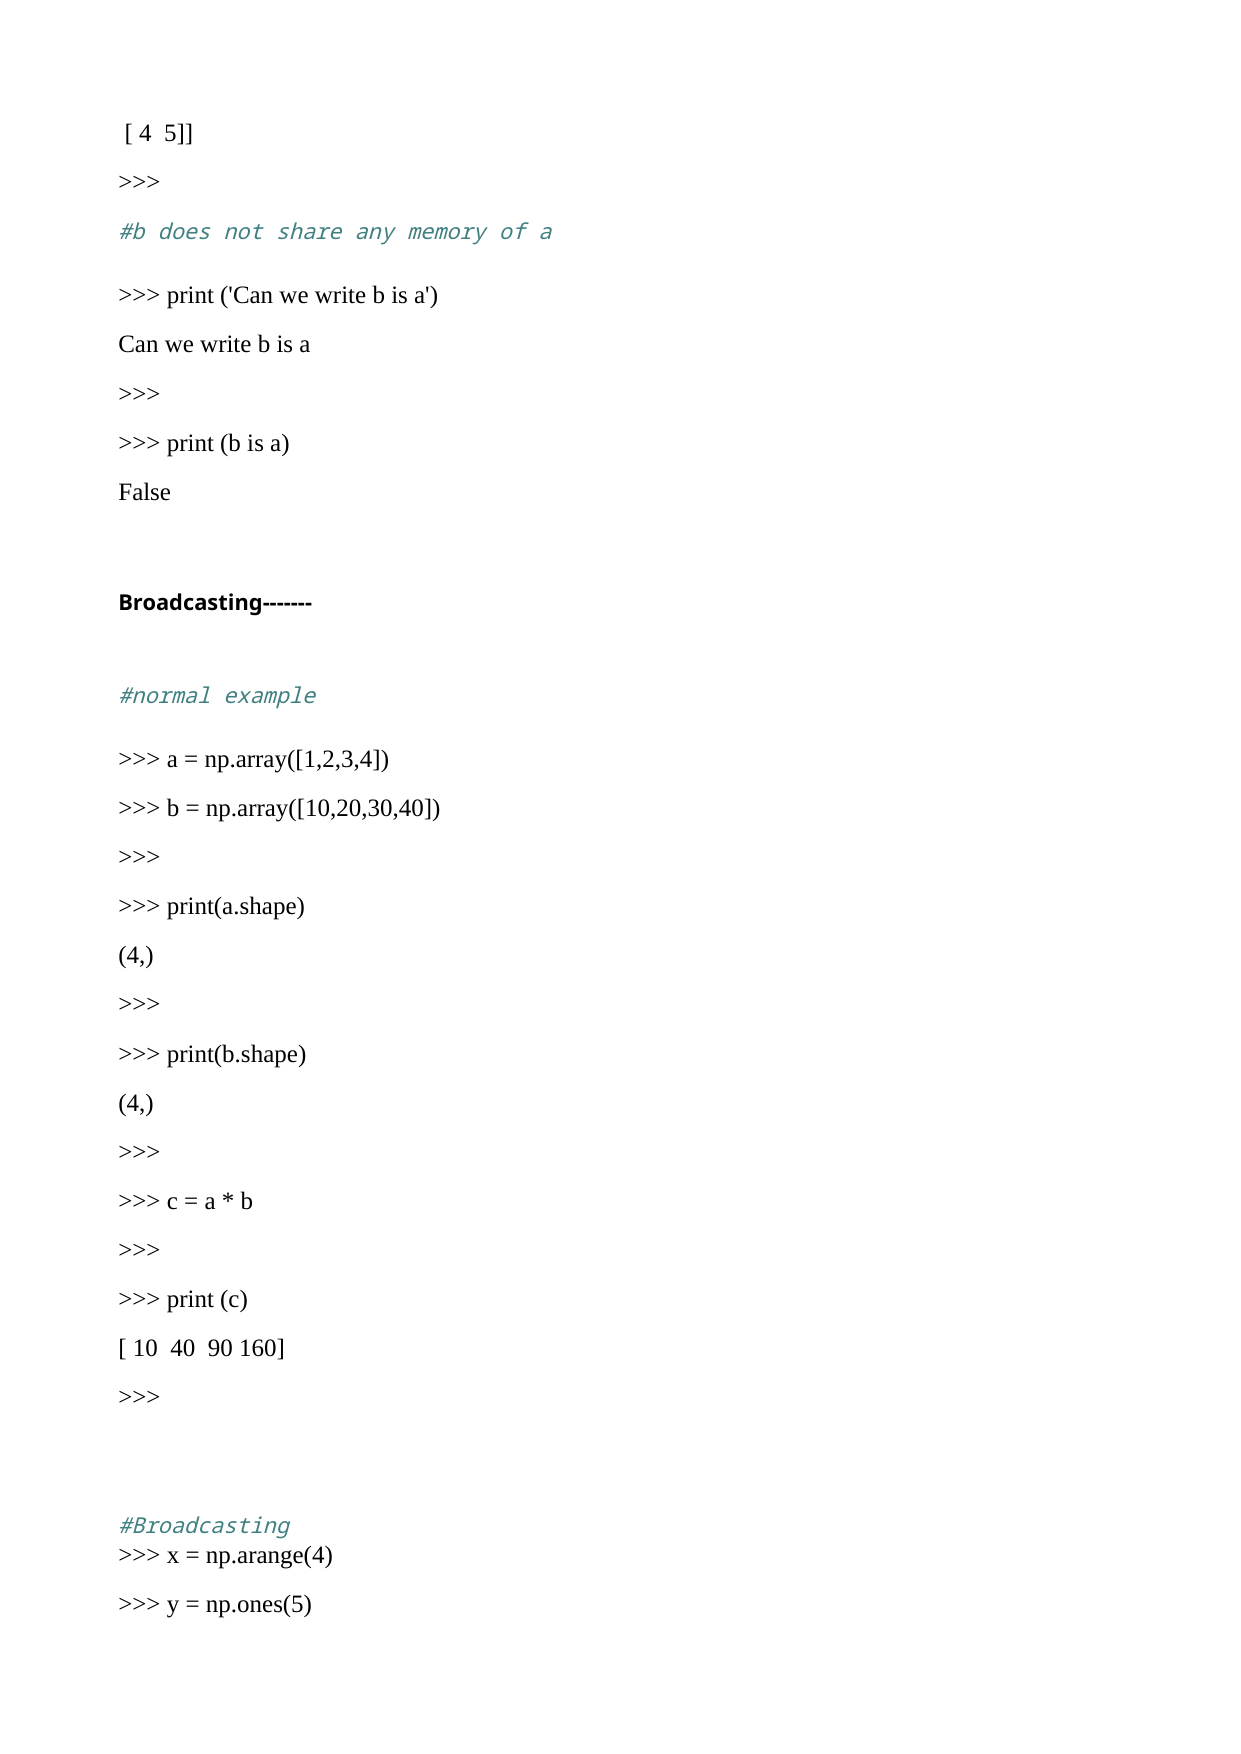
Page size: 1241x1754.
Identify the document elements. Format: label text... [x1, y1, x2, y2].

text >>> [118, 989, 1122, 1018]
text #b does not share any memory of a [118, 216, 1122, 246]
text >>> print (b is a) [118, 428, 1122, 456]
text >>> print (c) [118, 1284, 1122, 1313]
subtitle Broadcasting------- [118, 587, 1122, 617]
text [ 4 5]] [118, 118, 1122, 147]
text >>> print(b.shape) [118, 1039, 1122, 1067]
text >>> [118, 1235, 1122, 1264]
text Can we write b is a [118, 329, 1122, 358]
text False [118, 477, 1122, 506]
text >>> y = np.ones(5) [118, 1589, 1122, 1618]
text >>> print(a.shape) [118, 891, 1122, 920]
text (4,) [118, 941, 1122, 969]
text >>> c = a * b [118, 1186, 1122, 1214]
text >>> print ('Can we write b is a') [118, 246, 1122, 309]
text >>> [118, 379, 1122, 407]
text #Broadcasting [118, 1510, 1122, 1540]
text >>> [118, 842, 1122, 871]
text >>> [118, 1382, 1122, 1411]
text >>> a = np.array([1,2,3,4]) [118, 710, 1122, 773]
text (4,) [118, 1088, 1122, 1116]
text [ 10 40 90 160] [118, 1333, 1122, 1362]
text >>> b = np.array([10,20,30,40]) [118, 793, 1122, 822]
text >>> x = np.arange(4) [118, 1540, 1122, 1568]
text #normal example [118, 680, 1122, 710]
text >>> [118, 167, 1122, 196]
text >>> [118, 1137, 1122, 1166]
